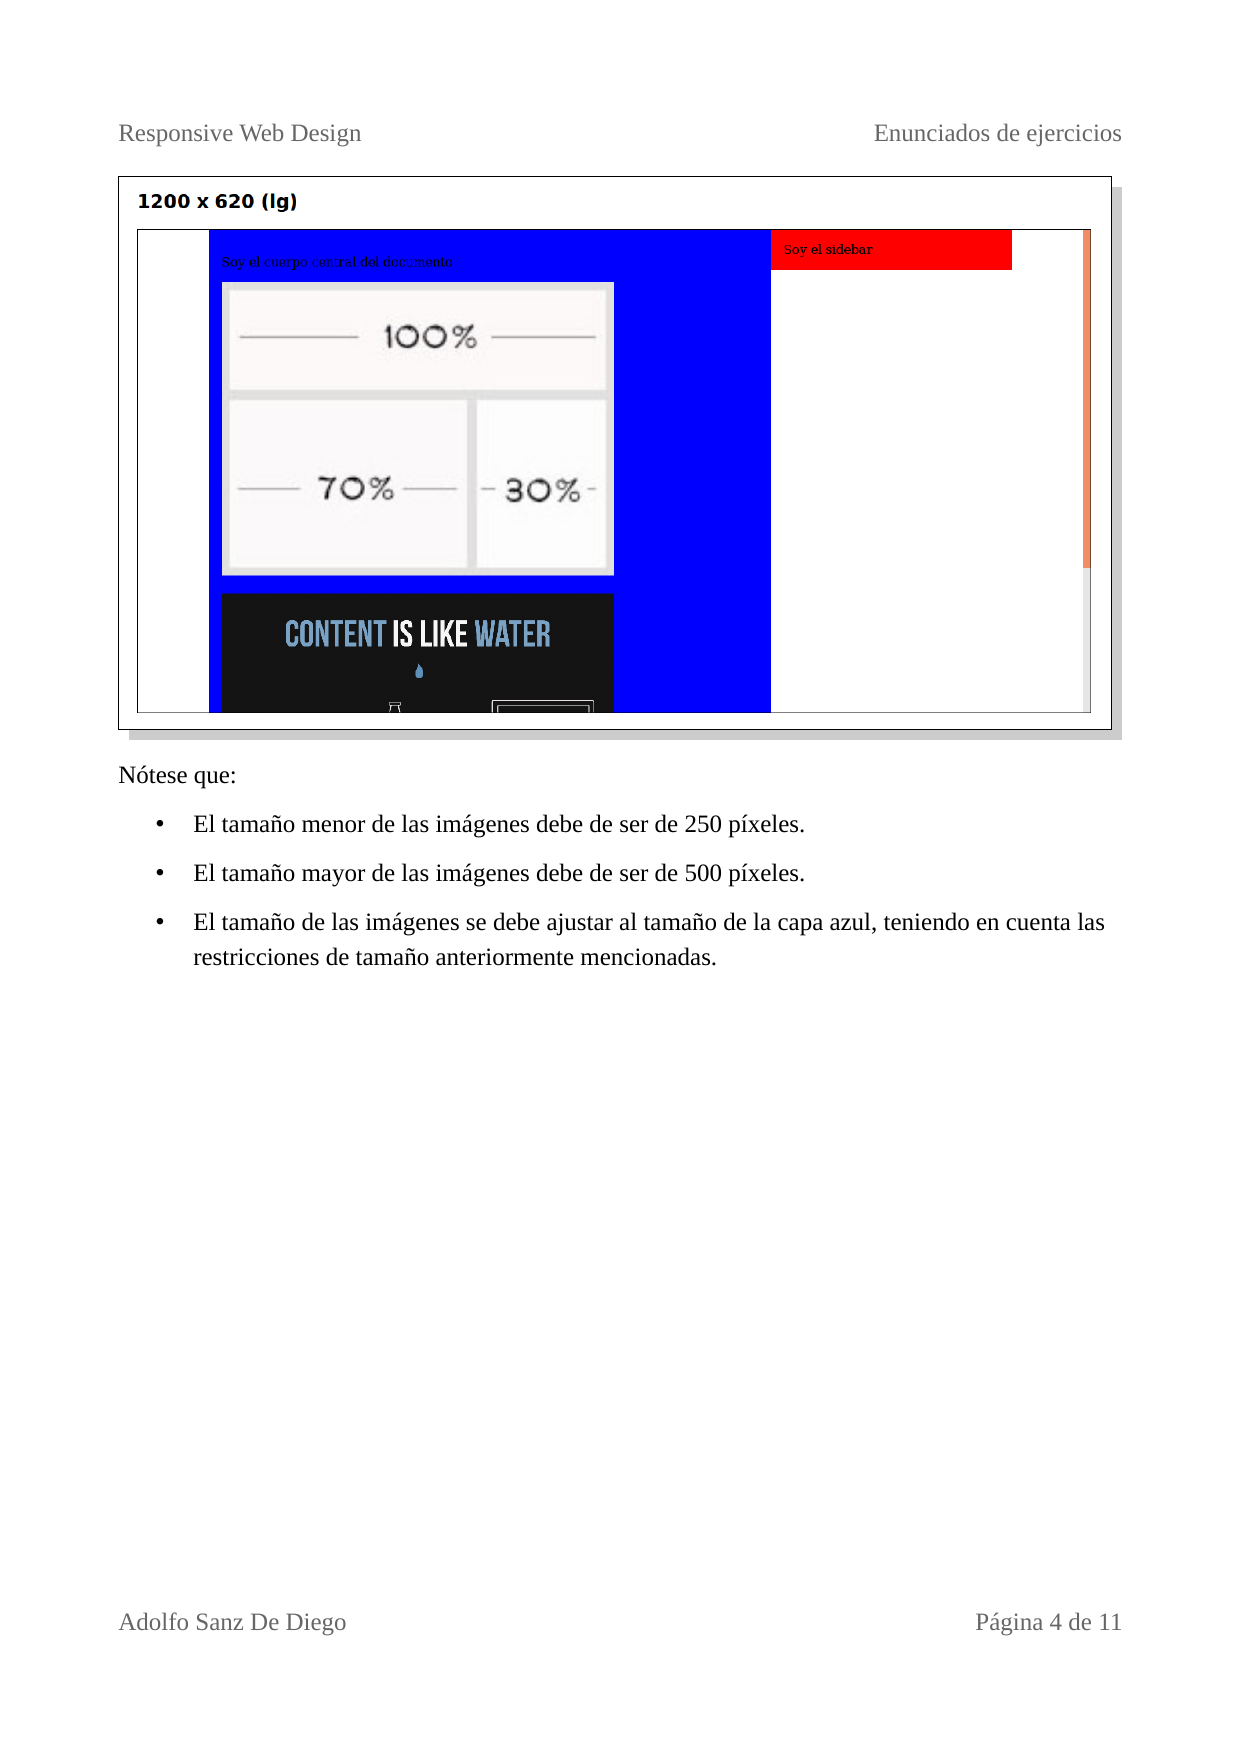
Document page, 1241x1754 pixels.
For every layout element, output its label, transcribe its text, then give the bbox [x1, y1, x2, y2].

list El tamaño de las imágenes se debe ajustar al tamaño de la capa azul, teniendo en cuenta las restricciones de tamaño anteriormente mencionadas. [156, 907, 1122, 971]
picture [121, 179, 1109, 727]
list El tamaño menor de las imágenes debe de ser de 250 píxeles. [156, 809, 1122, 838]
list El tamaño mayor de las imágenes debe de ser de 500 píxeles. [156, 858, 1122, 887]
text Nótese que: [118, 760, 1122, 789]
